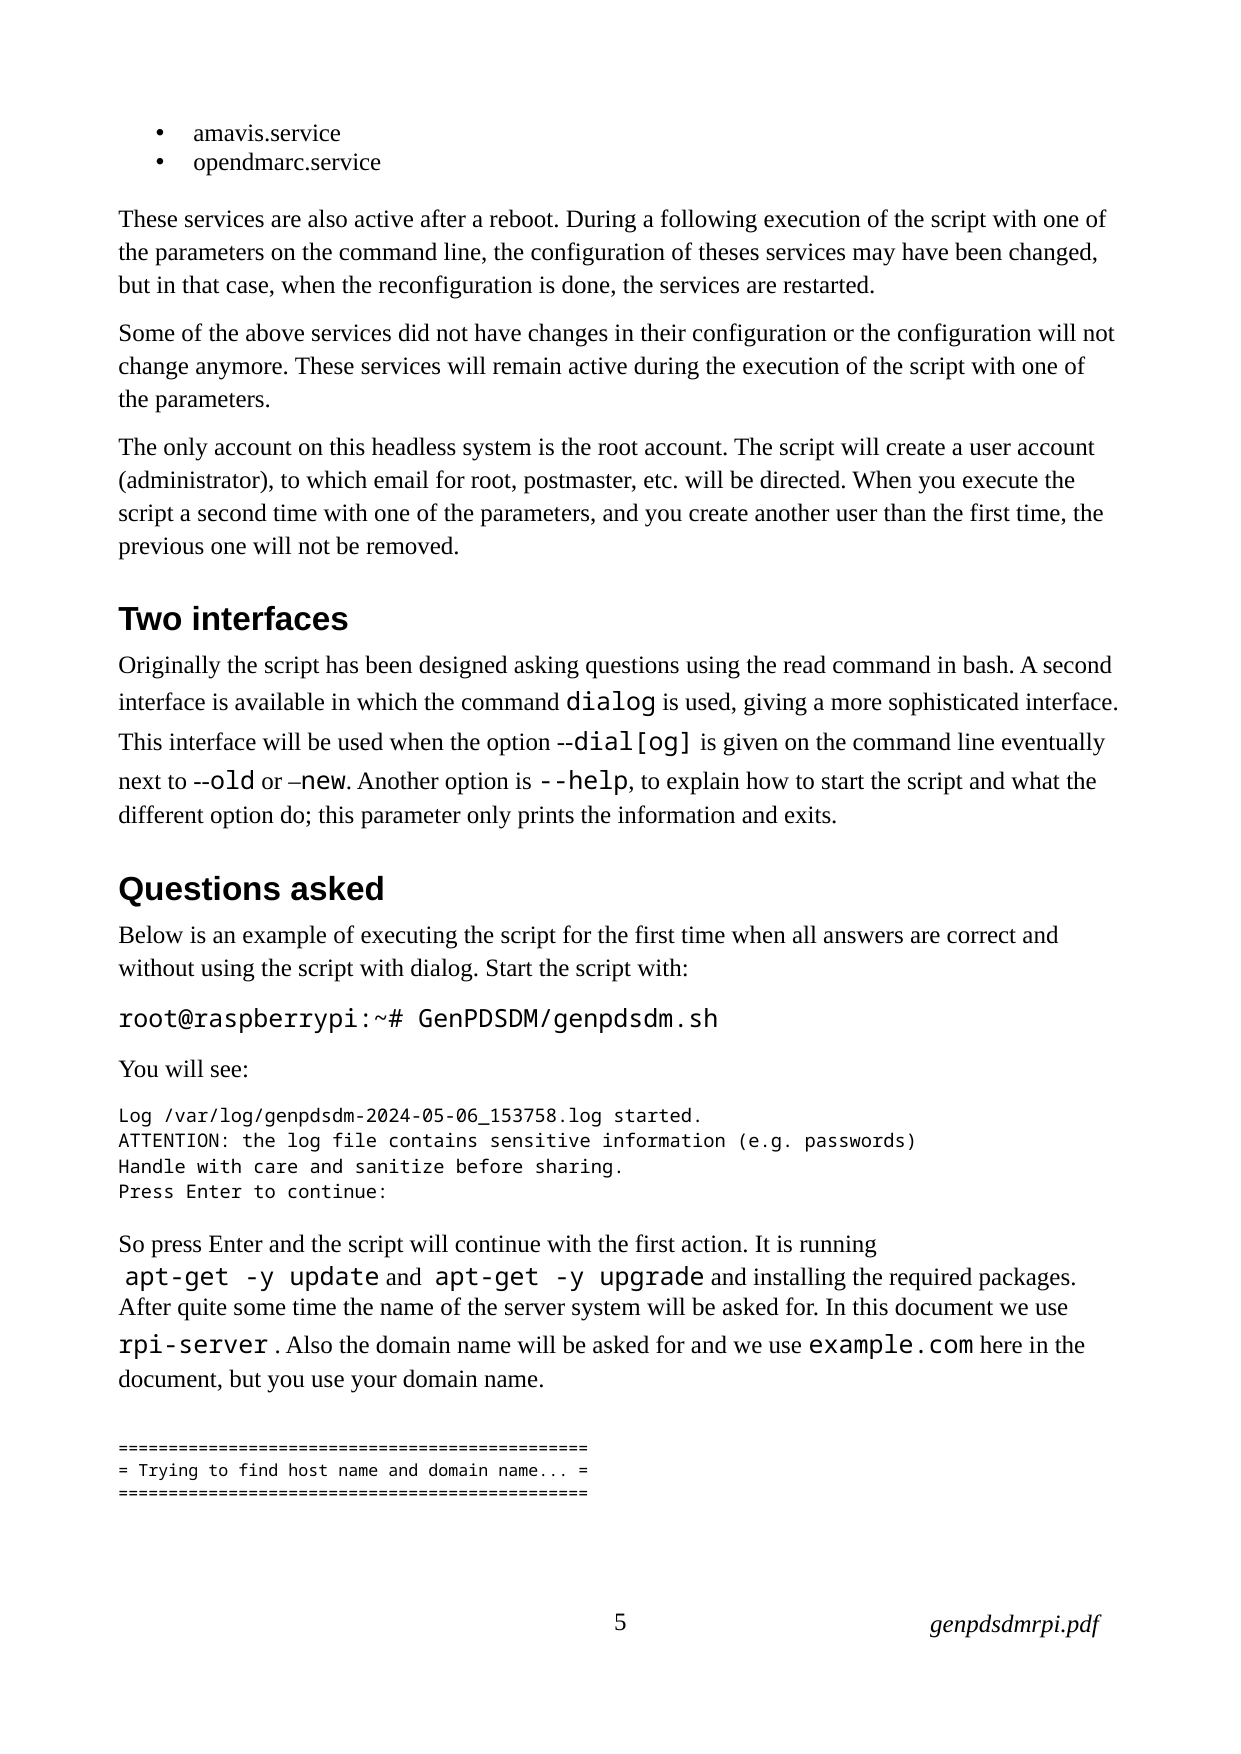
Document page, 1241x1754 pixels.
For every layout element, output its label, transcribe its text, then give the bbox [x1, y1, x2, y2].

text =============================================== [118, 1482, 1122, 1504]
text = Trying to find host name and domain name... = [118, 1459, 1122, 1482]
text Below is an example of executing the script for the first time when all answers are correct and without using the script with dialog. Start the script with: [118, 920, 1122, 982]
text You will see: [118, 1054, 1122, 1083]
text So press Enter and the script will continue with the first action. It is running [118, 1229, 1122, 1258]
list amavis.service [156, 118, 1122, 147]
text ATTENTION: the log file contains sensitive information (e.g. passwords) [118, 1127, 1122, 1153]
text The only account on this headless system is the root account. The script will create a user account (administrator), to which email for root, postmaster, etc. will be directed. When you execute the script a second time with one of the parameters, and you create another user than the first time, the previous one will not be removed. [118, 432, 1122, 559]
text Press Enter to continue: [118, 1178, 1122, 1204]
subtitle Two interfaces [118, 599, 1122, 638]
subtitle Questions asked [118, 869, 1122, 907]
text These services are also active after a reboot. During a following execution of the script with one of the parameters on the command line, the configuration of theses services may have been changed, but in that case, when the reconfiguration is done, the services are restarted. [118, 204, 1122, 299]
text Log /var/log/genpdsdm-2024-05-06_153758.log started. [118, 1102, 1122, 1127]
text =============================================== [118, 1436, 1122, 1459]
list opendmarc.service [156, 147, 1122, 176]
text Originally the script has been designed asking questions using the read command in bash. A second interface is available in which the command dialog is used, giving a more sophisticated interface. This interface will be used when the option --dial[og] is given on the command line eventually next to --old or –new. Another option is --help, to explain how to start the script and what the different option do; this parameter only prints the information and exits. [118, 650, 1122, 829]
text After quite some time the name of the server system will be asked for. In this document we use rpi-server . Also the domain name will be asked for and we use example.com here in the document, but you use your domain name. [118, 1292, 1122, 1393]
text Some of the above services did not have changes in their configuration or the configuration will not change anymore. These services will remain active during the execution of the script with one of the parameters. [118, 318, 1122, 413]
text apt-get -y update and apt-get -y upgrade and installing the required packages. [118, 1258, 1122, 1292]
text root@raspberrypi:~# GenPDSDM/genpdsdm.sh [118, 1001, 1122, 1035]
text Handle with care and sanitize before sharing. [118, 1153, 1122, 1178]
